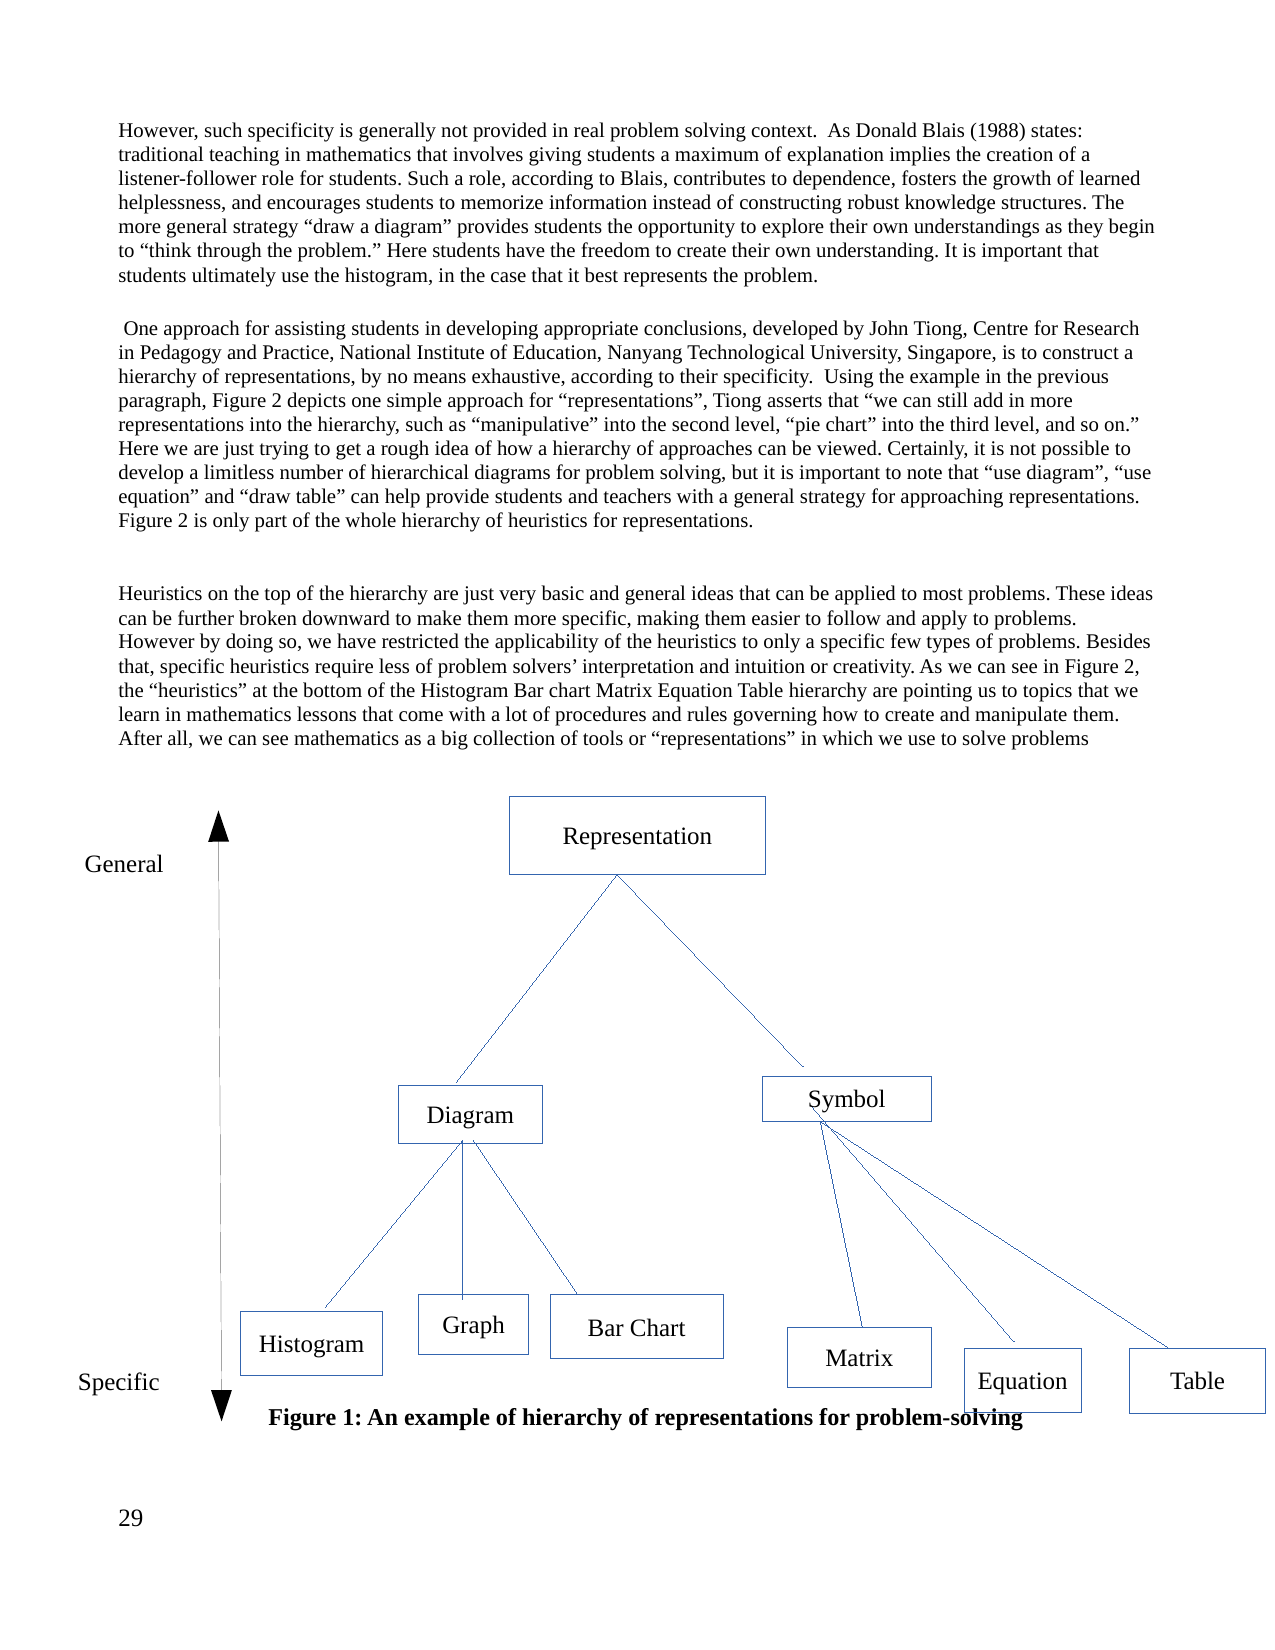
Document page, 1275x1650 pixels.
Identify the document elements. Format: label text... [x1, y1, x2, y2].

text Heuristics on the top of the hierarchy are just very basic and general ideas that can be applied to most problems. These ideas can be further broken downward to make them more specific, making them easier to follow and apply to problems. However by doing so, we have restricted the applicability of the heuristics to only a specific few types of problems. Besides that, specific heuristics require less of problem solvers’ interpretation and intuition or creativity. As we can see in Figure 2, the “heuristics” at the bottom of the Histogram Bar chart Matrix Equation Table hierarchy are pointing us to topics that we learn in mathematics lessons that come with a lot of procedures and rules governing how to create and manipulate them. After all, we can see mathematics as a big collection of tools or “representations” in which we use to solve problems [118, 581, 1157, 750]
text One approach for assisting students in developing appropriate conclusions, developed by John Tiong, Centre for Research in Pedagogy and Practice, National Institute of Education, Nanyang Technological University, Singapore, is to construct a hierarchy of representations, by no means exhaustive, according to their specificity. Using the example in the previous paragraph, Figure 2 depicts one simple approach for “representations”, Tiong asserts that “we can still add in more representations into the hierarchy, such as “manipulative” into the second level, “pie chart” into the third level, and so on.” Here we are just trying to get a rough idea of how a hierarchy of approaches can be viewed. Certainly, it is not possible to develop a limitless number of hierarchical diagrams for problem solving, but it is important to note that “use diagram”, “use equation” and “draw table” can help provide students and teachers with a general strategy for approaching representations. Figure 2 is only part of the whole hierarchy of heuristics for representations. [118, 316, 1157, 532]
text However, such specificity is generally not provided in real problem solving context. As Donald Blais (1988) states: traditional teaching in mathematics that involves giving students a maximum of explanation implies the creation of a listener-follower role for students. Such a role, according to Blais, contributes to dependence, fosters the growth of learned helplessness, and encourages students to memorize information instead of constructing robust knowledge structures. The more general strategy “draw a diagram” provides students the opportunity to explore their own understandings as they begin to “think through the problem.” Here students have the freedom to create their own understanding. It is important that students ultimately use the histogram, in the case that it best represents the problem. [118, 118, 1157, 287]
text Figure 1: An example of hierarchy of representations for problem-solving [118, 1402, 1157, 1450]
